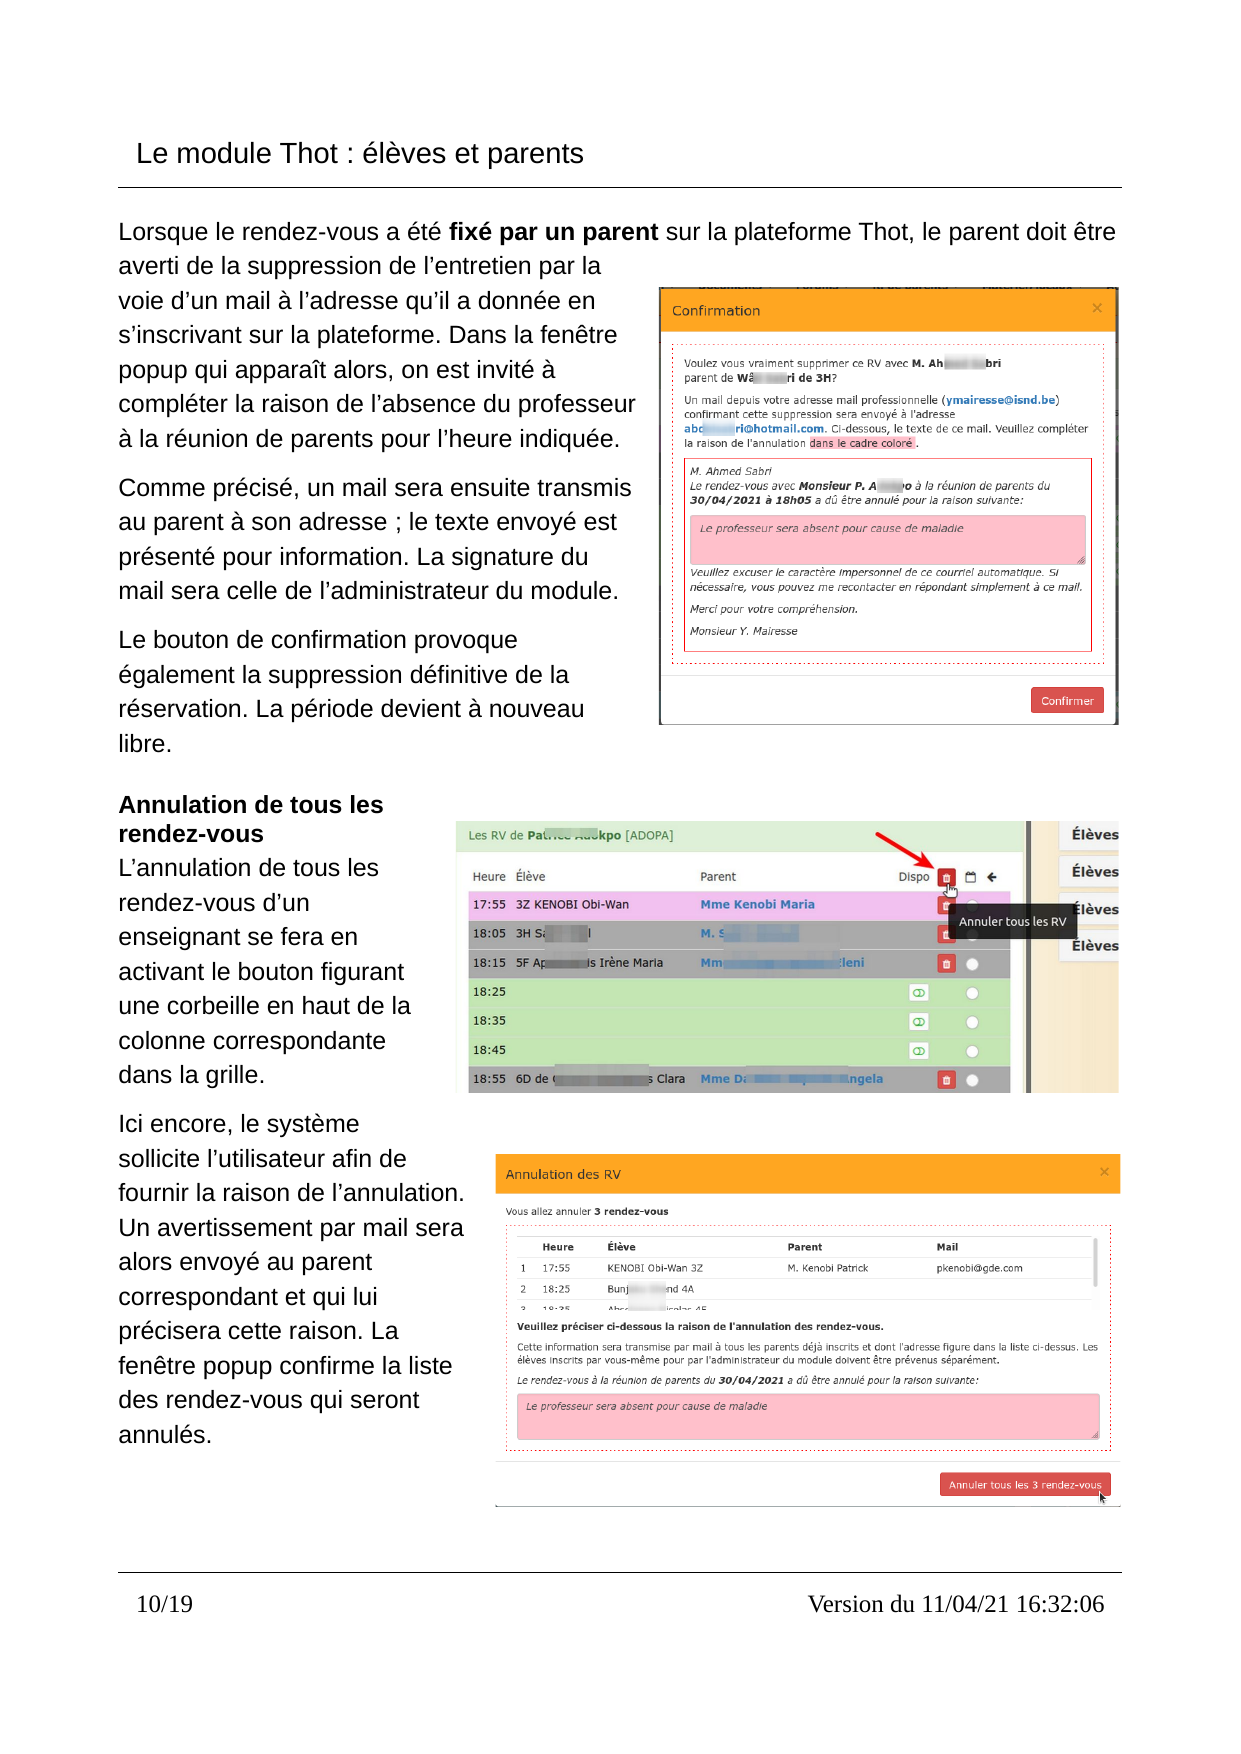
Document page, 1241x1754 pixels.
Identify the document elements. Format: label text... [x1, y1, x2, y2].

text Comme précisé, un mail sera ensuite transmis au parent à son adresse ; le texte envoyé est présenté pour information. La signature du mail sera celle de l’administrateur du module. [118, 473, 658, 605]
text L’annulation de tous les rendez-vous d’un enseignant se fera en activant le bouton figurant une corbeille en haut de la colonne correspondante dans la grille. [118, 853, 455, 1089]
text Lorsque le rendez-vous a été fixé par un parent sur la plateforme Thot, le parent doit être averti de la suppression de l’entretien par la voie d’un mail à l’adresse qu’il a donnée en s’inscrivant sur la plateforme. Dans la fenêtre popup qui apparaît alors, on est invité à compléter la raison de l’absence du professeur à la réunion de parents pour l’heure indiquée. [118, 217, 1122, 452]
picture [455, 821, 1119, 1093]
picture [658, 287, 1119, 725]
picture [495, 1154, 1121, 1507]
subtitle Annulation de tous les rendez-vous [118, 790, 1122, 847]
text Le bouton de confirmation provoque également la suppression définitive de la réservation. La période devient à nouveau libre. [118, 625, 1122, 757]
text Ici encore, le système sollicite l’utilisateur afin de fournir la raison de l’annulation. Un avertissement par mail sera alors envoyé au parent correspondant et qui lui précisera cette raison. La fenêtre popup confirme la liste des rendez-vous qui seront annulés. [118, 1109, 1122, 1448]
